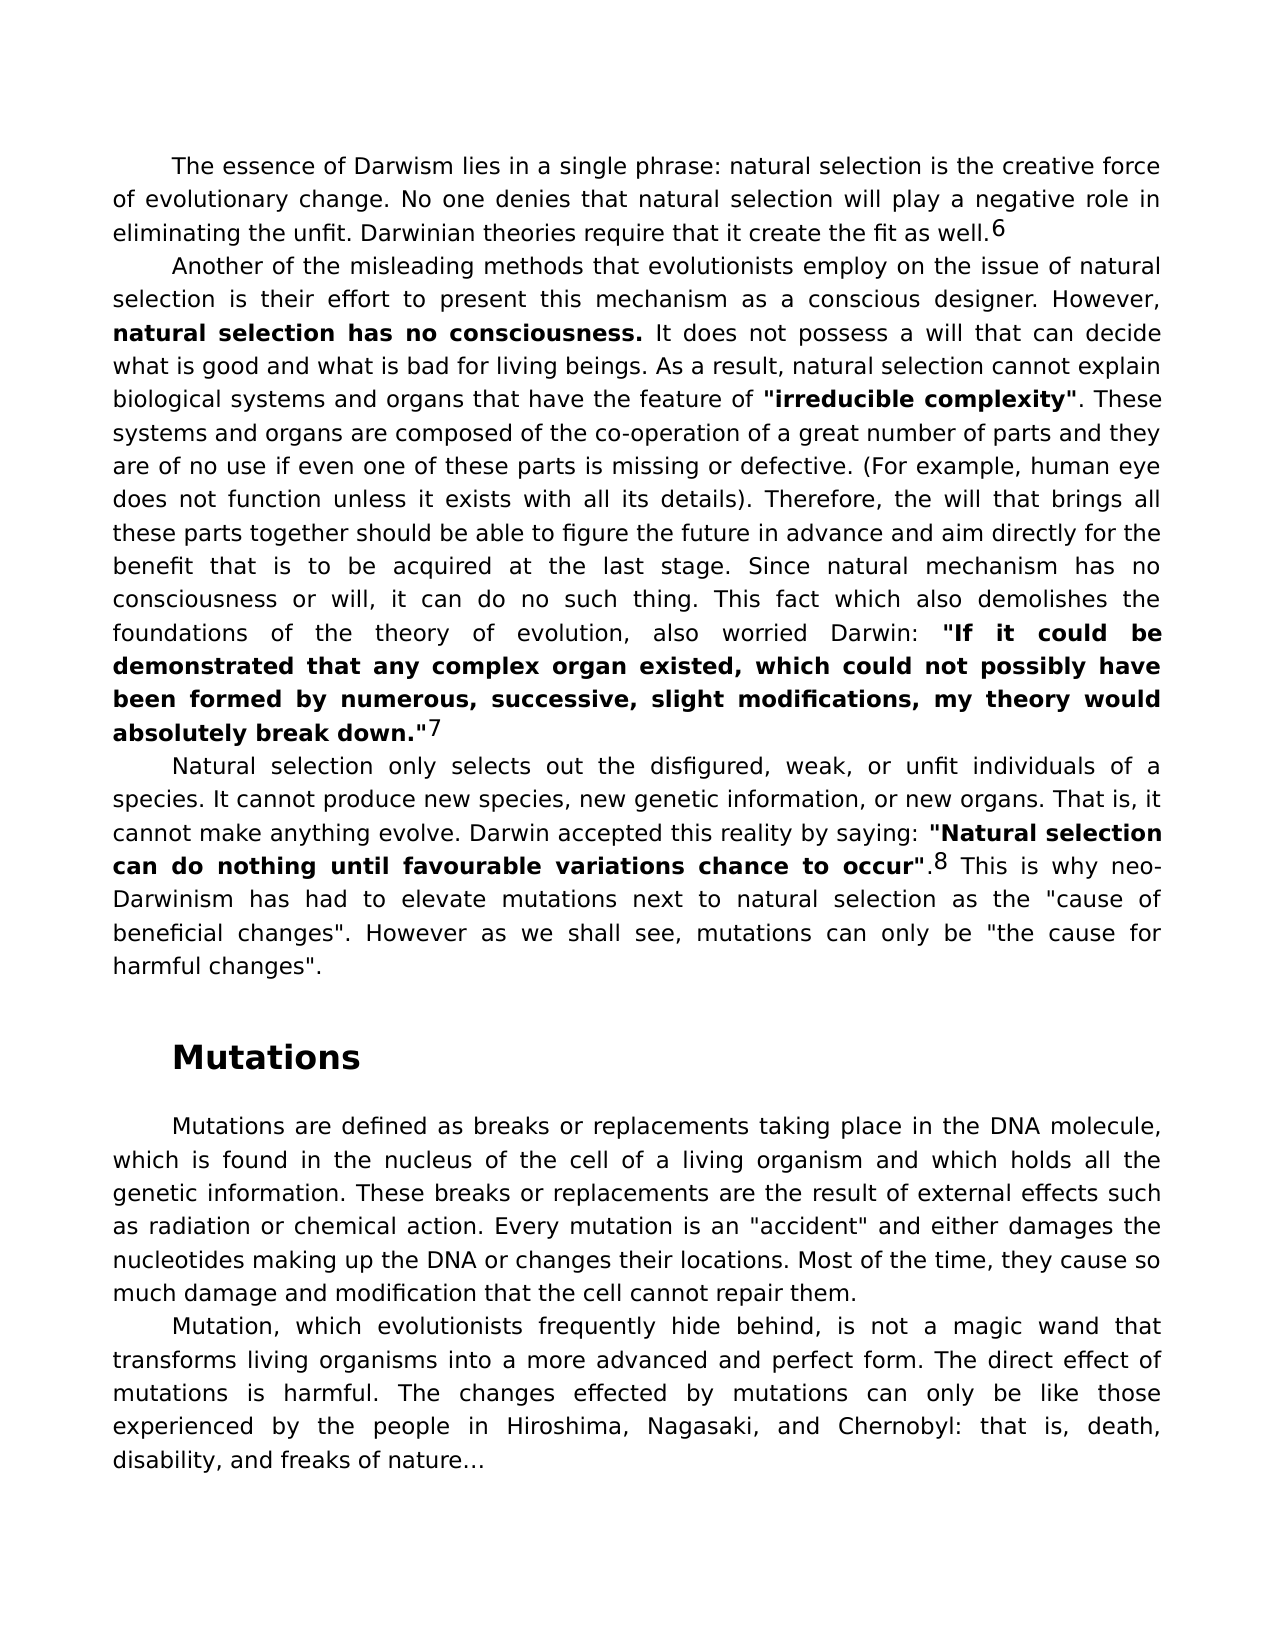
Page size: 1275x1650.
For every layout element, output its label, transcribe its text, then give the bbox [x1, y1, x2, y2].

text Mutations [112, 1048, 1162, 1075]
text Mutation, which evolutionists frequently hide behind, is not a magic wand that transforms living organisms into a more advanced and perfect form. The direct effect of mutations is harmful. The changes effected by mutations can only be like those experienced by the people in Hiroshima, Nagasaki, and Chernobyl: that is, death, disability, and freaks of nature… [112, 1308, 1162, 1475]
text Mutations are defined as breaks or replacements taking place in the DNA molecule, which is found in the nucleus of the cell of a living organism and which holds all the genetic information. These breaks or replacements are the result of external effects such as radiation or chemical action. Every mutation is an "accident" and either damages the nucleotides making up the DNA or changes their locations. Most of the time, they cause so much damage and modification that the cell cannot repair them. [112, 1108, 1162, 1308]
text Another of the misleading methods that evolutionists employ on the issue of natural selection is their effort to present this mechanism as a conscious designer. However, natural selection has no consciousness. It does not possess a will that can decide what is good and what is bad for living beings. As a result, natural selection cannot explain biological systems and organs that have the feature of "irreducible complexity". These systems and organs are composed of the co-operation of a great number of parts and they are of no use if even one of these parts is missing or defective. (For example, human eye does not function unless it exists with all its details). Therefore, the will that brings all these parts together should be able to figure the future in advance and aim directly for the benefit that is to be acquired at the last stage. Since natural mechanism has no consciousness or will, it can do no such thing. This fact which also demolishes the foundations of the theory of evolution, also worried Darwin: "If it could be demonstrated that any complex organ existed, which could not possibly have been formed by numerous, successive, slight modifications, my theory would absolutely break down."7 [112, 248, 1162, 748]
text Natural selection only selects out the disfigured, weak, or unfit individuals of a species. It cannot produce new species, new genetic information, or new organs. That is, it cannot make anything evolve. Darwin accepted this reality by saying: "Natural selection can do nothing until favourable variations chance to occur".8 This is why neo-Darwinism has had to elevate mutations next to natural selection as the "cause of beneficial changes". However as we shall see, mutations can only be "the cause for harmful changes". [112, 748, 1162, 981]
text The essence of Darwism lies in a single phrase: natural selection is the creative force of evolutionary change. No one denies that natural selection will play a negative role in eliminating the unfit. Darwinian theories require that it create the fit as well.6 [112, 148, 1162, 248]
